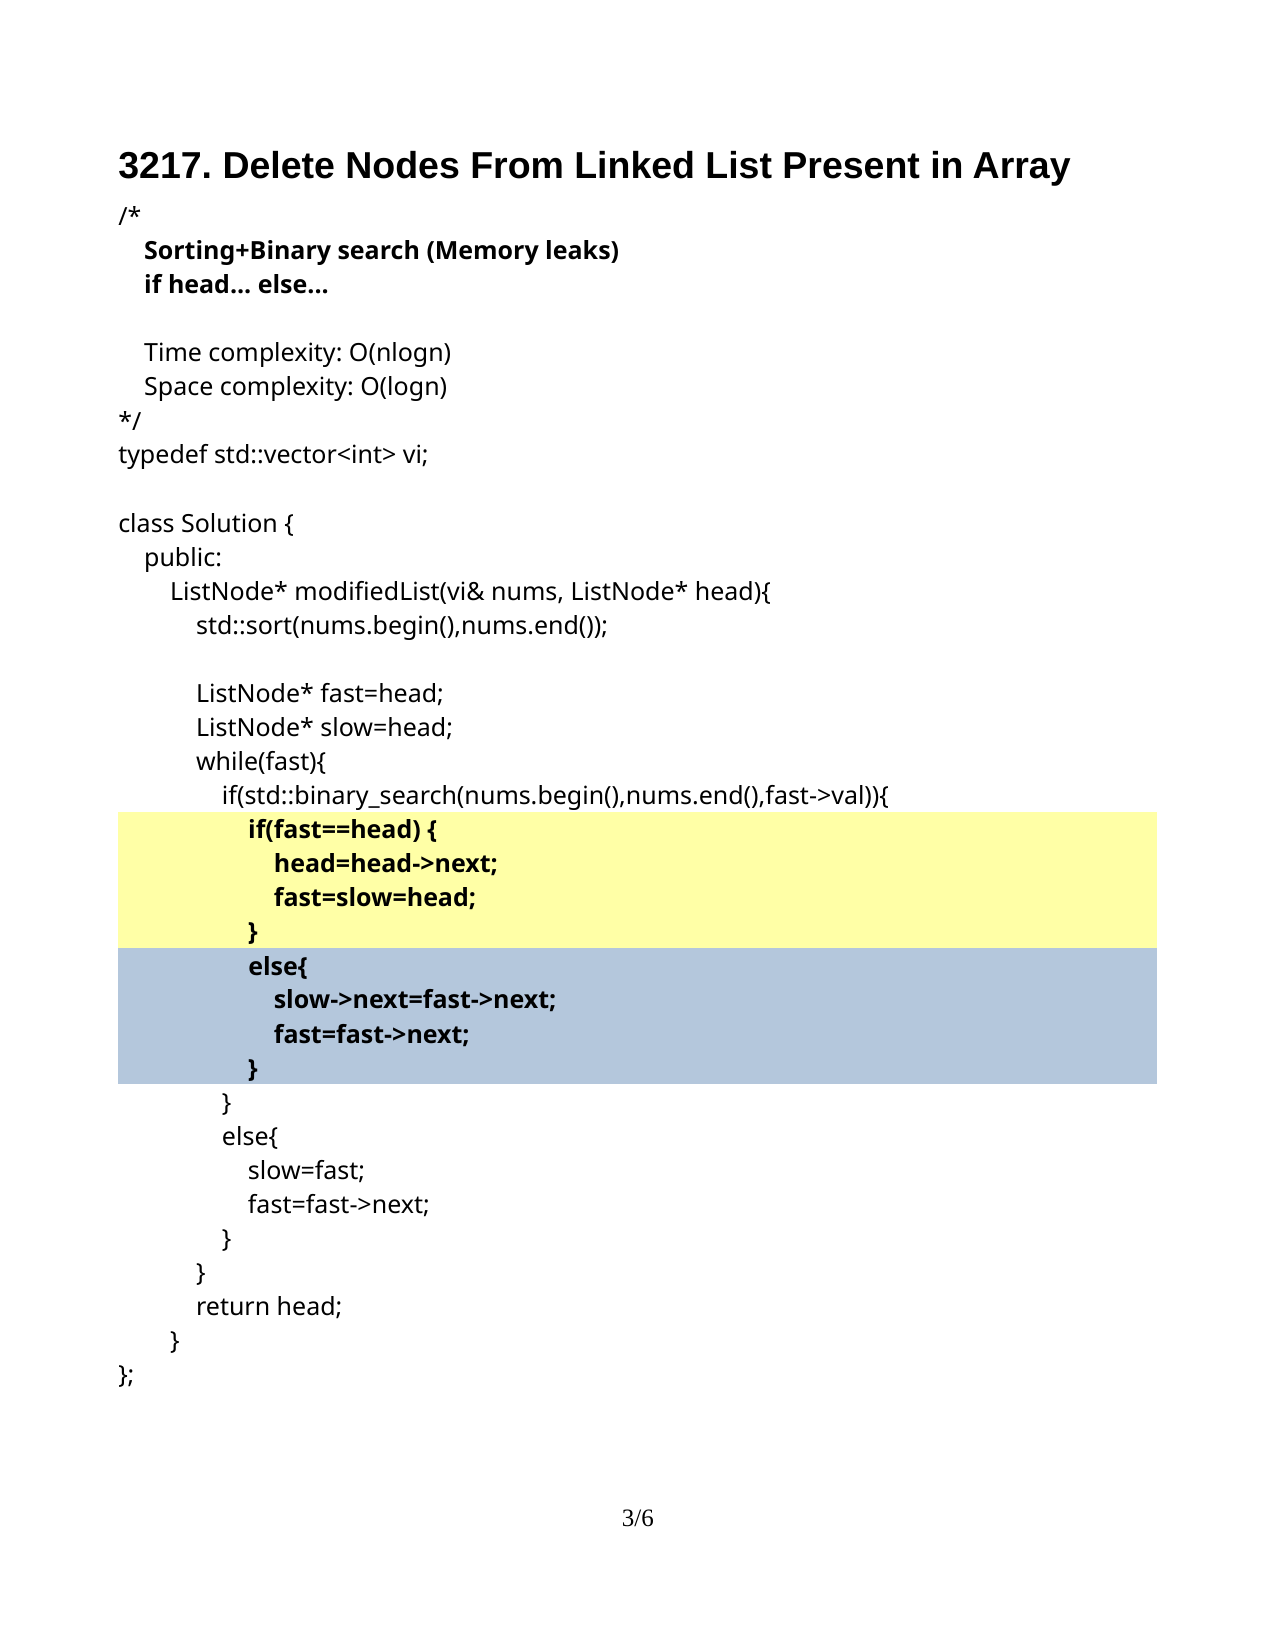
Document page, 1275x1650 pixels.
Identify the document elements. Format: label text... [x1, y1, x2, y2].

text std::sort(nums.begin(),nums.end()); [118, 607, 1157, 642]
text ListNode* slow=head; [118, 710, 1157, 744]
text } [118, 1221, 1157, 1255]
text if(fast==head) { [118, 812, 1157, 846]
text while(fast){ [118, 744, 1157, 778]
text } [118, 1255, 1157, 1289]
text fast=fast->next; [118, 1187, 1157, 1221]
text else{ [118, 1118, 1157, 1152]
text typedef std::vector<int> vi; [118, 437, 1157, 471]
text Time complexity: O(nlogn) [118, 335, 1157, 369]
text /* [118, 199, 1157, 233]
text } [118, 914, 1157, 948]
text } [118, 1323, 1157, 1357]
text */ [118, 403, 1157, 437]
text }; [118, 1357, 1157, 1391]
text Space complexity: O(logn) [118, 369, 1157, 403]
text class Solution { [118, 505, 1157, 539]
text slow=fast; [118, 1152, 1157, 1187]
text fast=slow=head; [118, 880, 1157, 914]
text head=head->next; [118, 846, 1157, 880]
text else{ [118, 948, 1157, 982]
text } [118, 1084, 1157, 1118]
text ListNode* modifiedList(vi& nums, ListNode* head){ [118, 573, 1157, 607]
text slow->next=fast->next; [118, 982, 1157, 1016]
subtitle 3217. Delete Nodes From Linked List Present in Array [118, 143, 1157, 186]
text Sorting+Binary search (Memory leaks) [118, 233, 1157, 267]
text public: [118, 539, 1157, 573]
text fast=fast->next; [118, 1016, 1157, 1050]
text if(std::binary_search(nums.begin(),nums.end(),fast->val)){ [118, 778, 1157, 812]
text return head; [118, 1289, 1157, 1323]
text if head... else... [118, 267, 1157, 301]
text ListNode* fast=head; [118, 676, 1157, 710]
text } [118, 1050, 1157, 1084]
